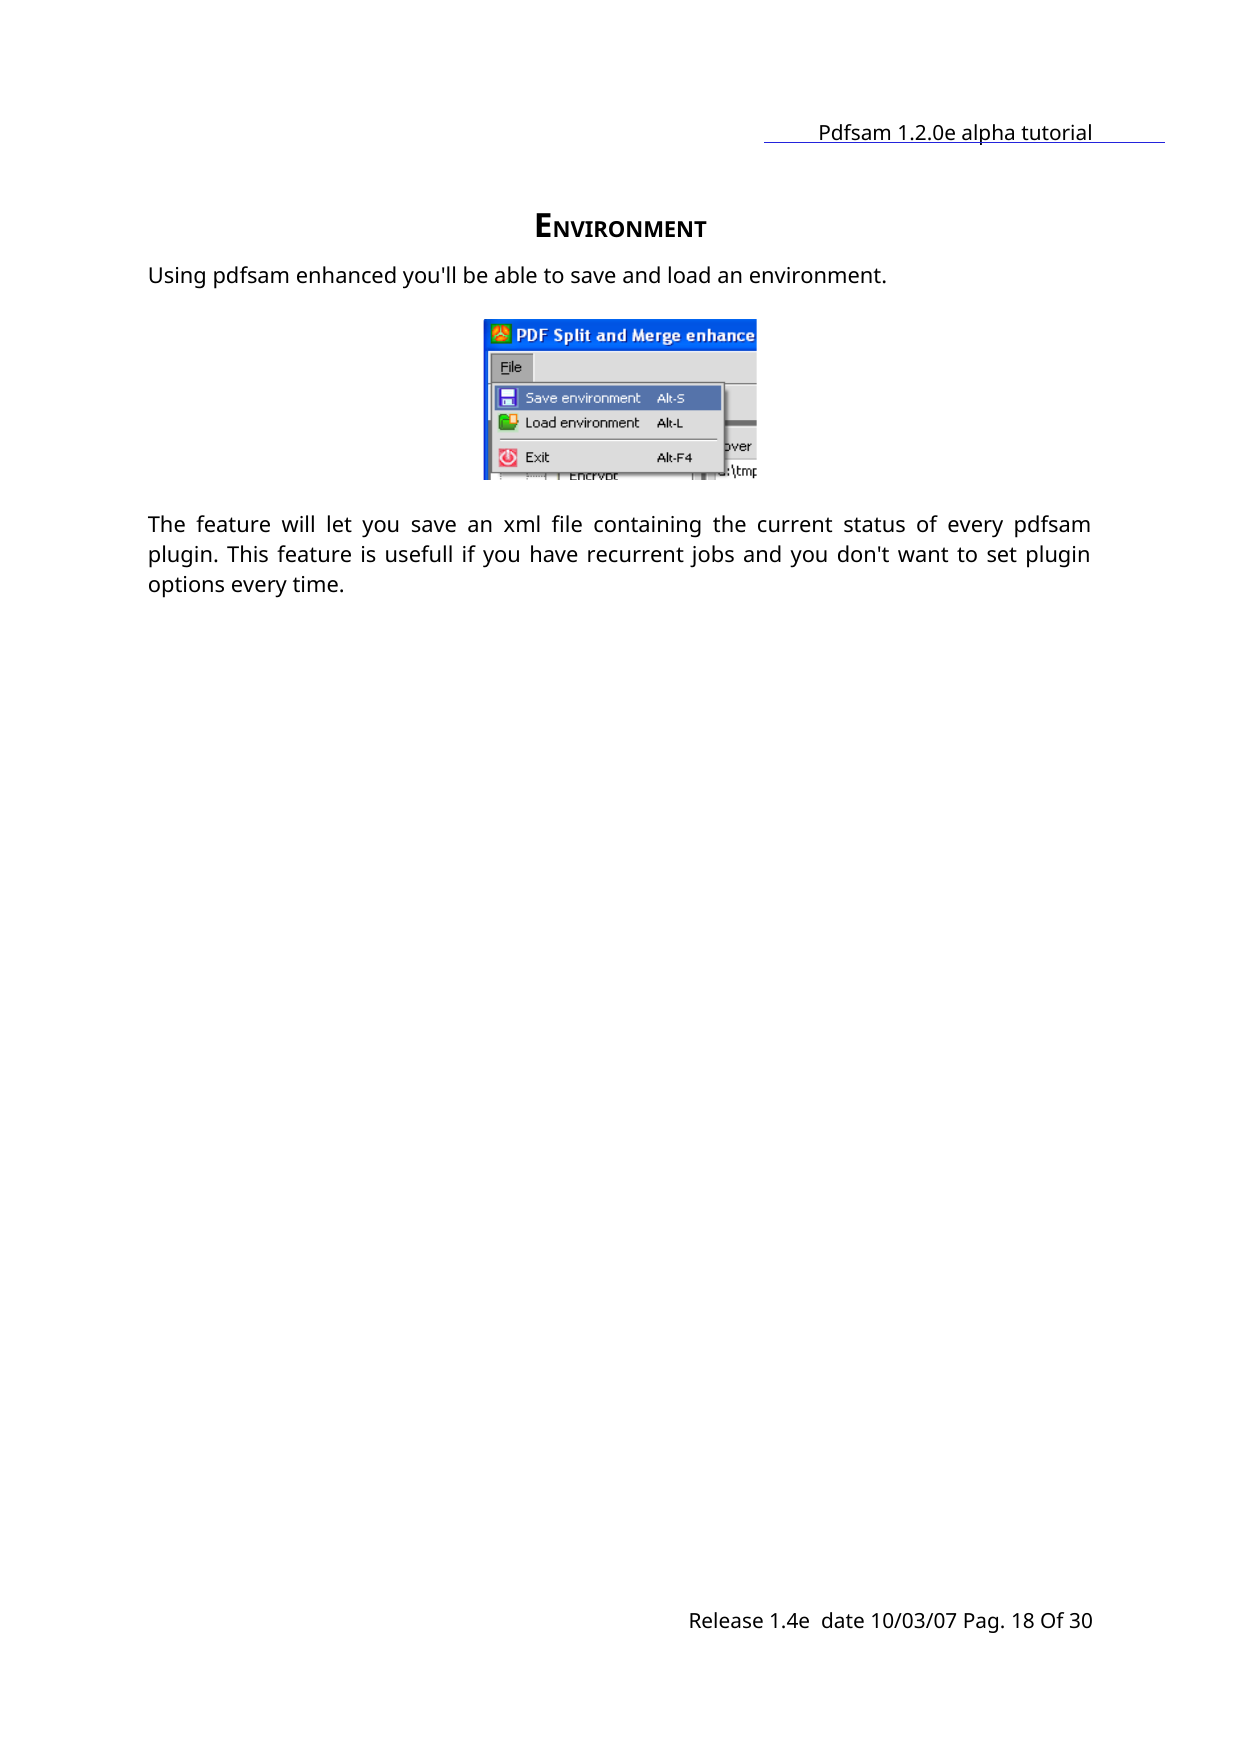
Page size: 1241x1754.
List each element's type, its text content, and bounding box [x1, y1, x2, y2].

text Using pdfsam enhanced you'll be able to save and load an environment. [148, 260, 1093, 290]
text The feature will let you save an xml file containing the current status of every pdfsam plugin. This feature is usefull if you have recurrent jobs and you don't want to set plugin options every time. [148, 509, 1093, 599]
text Environment [148, 202, 1093, 247]
